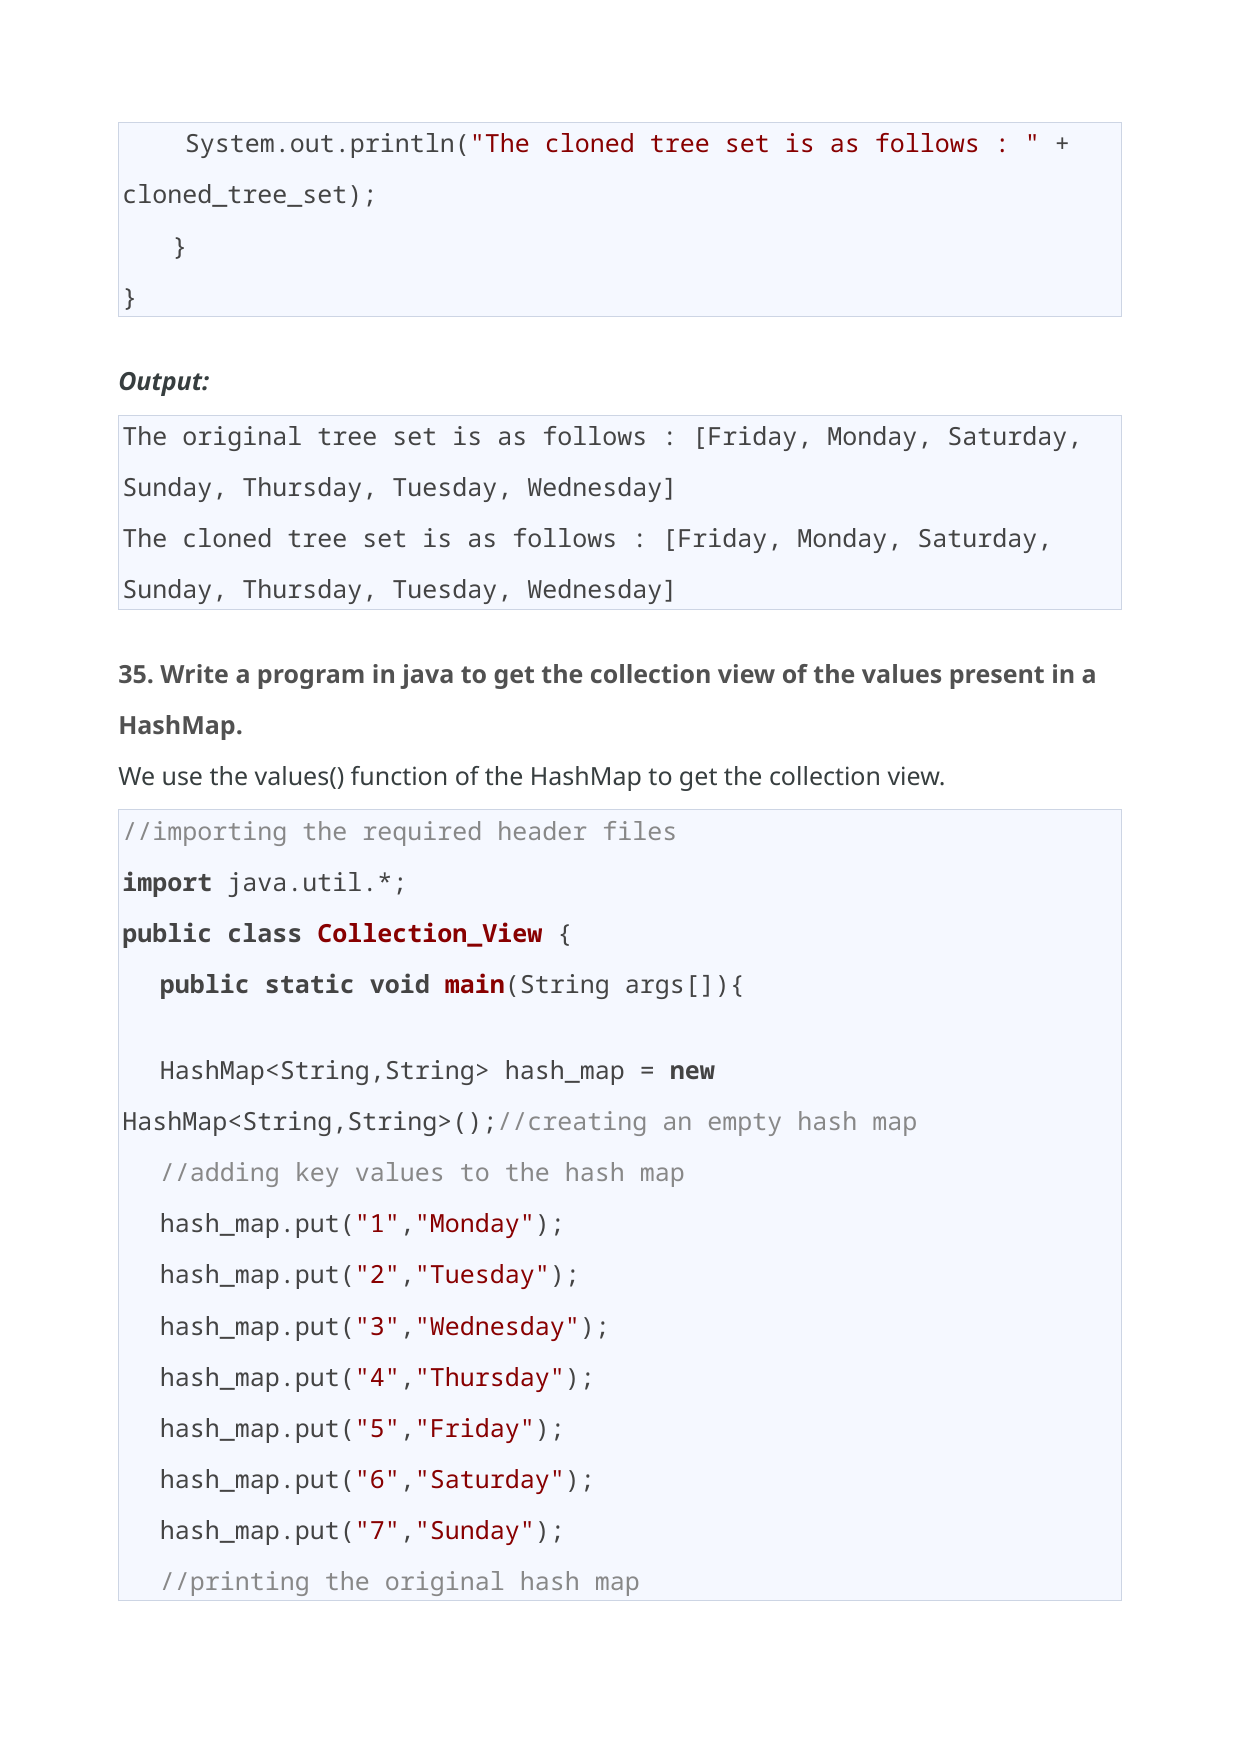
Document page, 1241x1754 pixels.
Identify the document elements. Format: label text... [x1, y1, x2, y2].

text We use the values() function of the HashMap to get the collection view. [118, 758, 1122, 792]
text public class Collection_View { [119, 911, 1121, 949]
text hash_map.put("1","Monday"); [119, 1202, 1121, 1240]
text hash_map.put("2","Tuesday"); [119, 1253, 1121, 1291]
text hash_map.put("5","Friday"); [119, 1406, 1121, 1444]
text //adding key values to the hash map [119, 1151, 1121, 1189]
text import java.util.*; [119, 860, 1121, 898]
text hash_map.put("6","Saturday"); [119, 1457, 1121, 1495]
text The cloned tree set is as follows : [Friday, Monday, Saturday, Sunday, Thursday, Tuesday, Wednesday] [119, 517, 1121, 609]
text } [119, 224, 1121, 262]
text //importing the required header files [119, 810, 1121, 847]
text hash_map.put("7","Sunday"); [119, 1508, 1121, 1546]
text //printing the original hash map [119, 1559, 1121, 1600]
text } [119, 275, 1121, 316]
text System.out.println("The cloned tree set is as follows : " + cloned_tree_set); [119, 123, 1121, 211]
subtitle 35. Write a program in java to get the collection view of the values present in a HashMap. [118, 656, 1122, 741]
text public static void main(String args[]){ [119, 962, 1121, 1001]
text hash_map.put("4","Thursday"); [119, 1355, 1121, 1393]
text hash_map.put("3","Wednesday"); [119, 1304, 1121, 1342]
text Output: [118, 364, 1122, 398]
text The original tree set is as follows : [Friday, Monday, Saturday, Sunday, Thursday, Tuesday, Wednesday] [119, 416, 1121, 504]
text HashMap<String,String> hash_map = new HashMap<String,String>();//creating an empty hash map [119, 1049, 1121, 1138]
